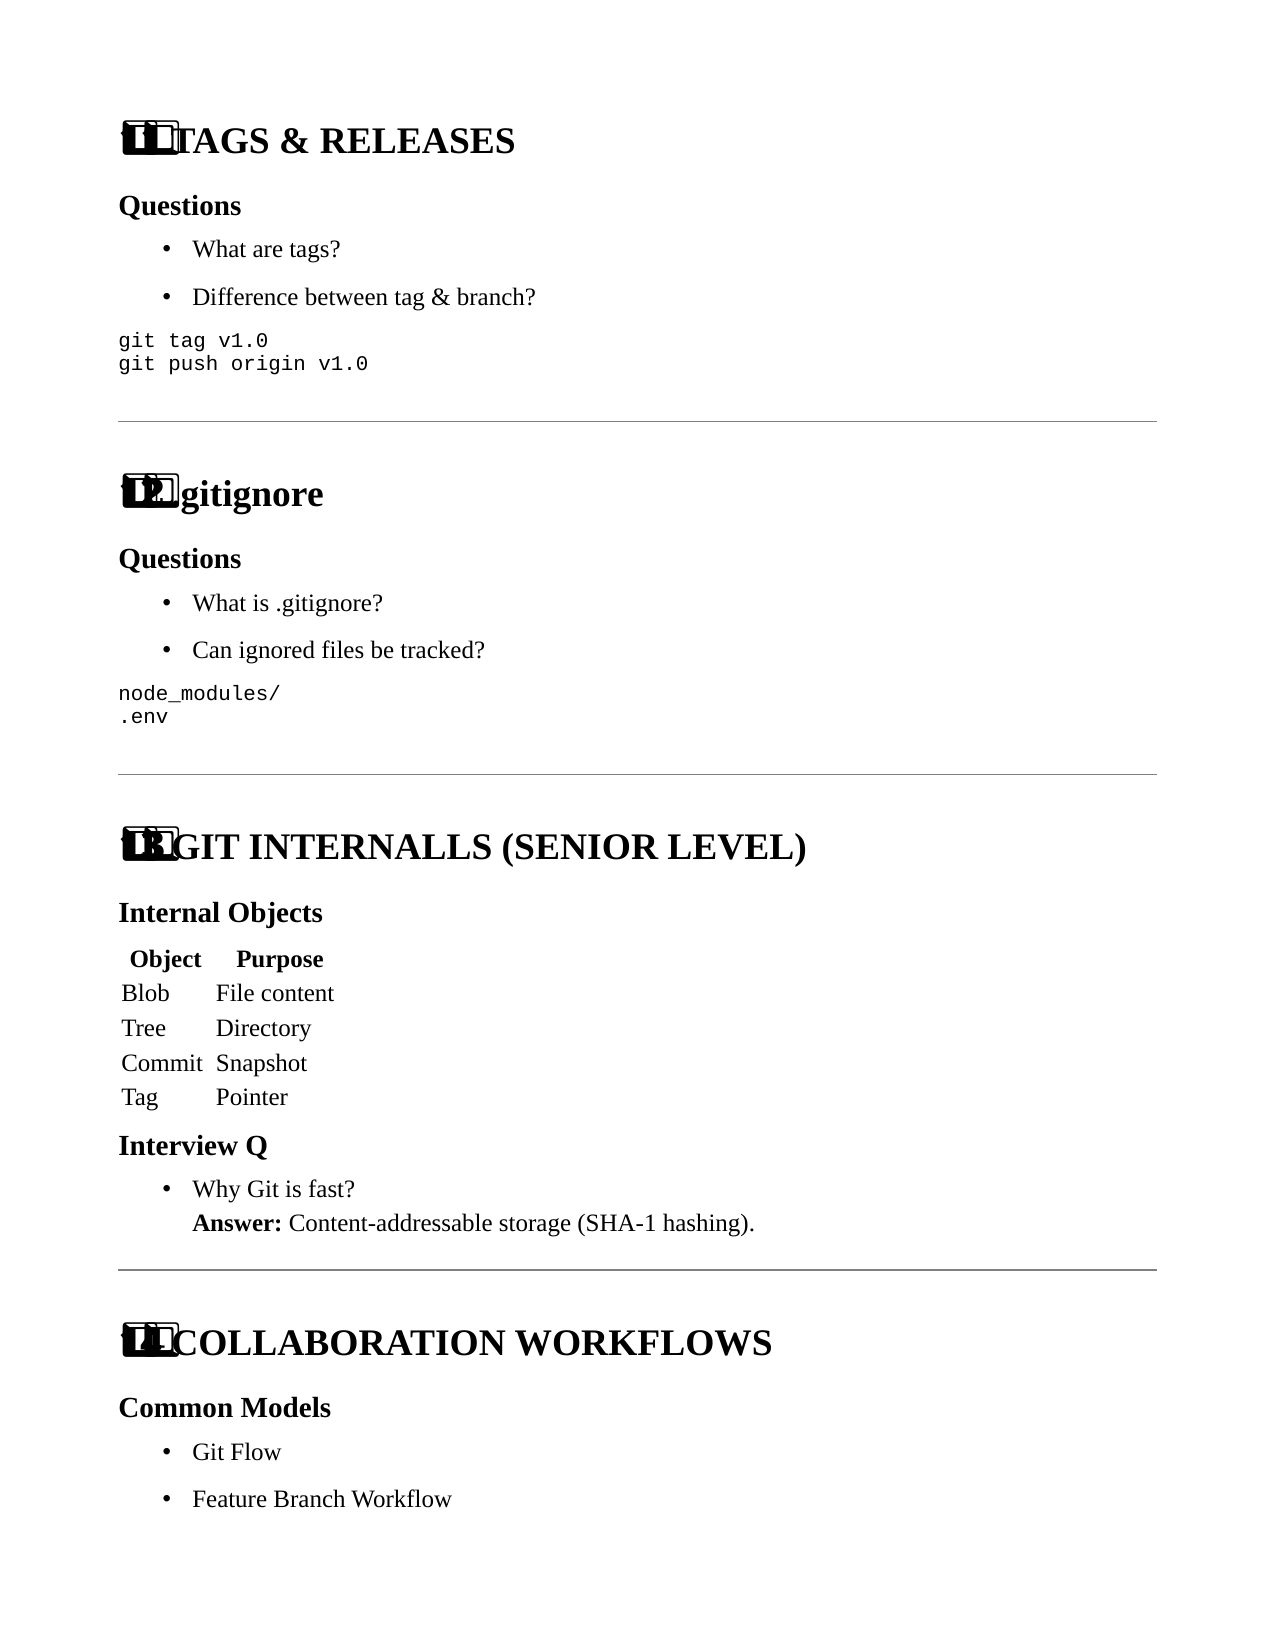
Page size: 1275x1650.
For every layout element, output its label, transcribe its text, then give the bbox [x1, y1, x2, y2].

table_cell Commit [118, 1045, 213, 1079]
subtitle Common Models [118, 1391, 1157, 1424]
subtitle 1️⃣1️⃣ TAGS & RELEASES [118, 118, 1157, 161]
list Feature Branch Workflow [162, 1484, 1157, 1513]
list What is .gitignore? [162, 588, 1157, 616]
list Difference between tag & branch? [162, 282, 1157, 311]
subtitle 1️⃣4️⃣ COLLABORATION WORKFLOWS [118, 1320, 1157, 1363]
text git tag v1.0 [118, 329, 1157, 353]
text .env [118, 707, 1157, 730]
table_header Purpose [213, 941, 347, 976]
table_cell Snapshot [213, 1045, 347, 1079]
subtitle Questions [118, 542, 1157, 575]
subtitle Interview Q [118, 1128, 1157, 1162]
subtitle Questions [118, 188, 1157, 222]
list Git Flow [162, 1437, 1157, 1465]
table_cell Tree [118, 1010, 213, 1045]
table_cell Pointer [213, 1079, 347, 1114]
text git push origin v1.0 [118, 353, 1157, 377]
text node_modules/ [118, 683, 1157, 707]
table_header Object [118, 941, 213, 976]
list Why Git is fast? Answer: Content-addressable storage (SHA-1 hashing). [162, 1174, 1157, 1236]
list What are tags? [162, 234, 1157, 263]
table_cell File content [213, 976, 347, 1010]
list Can ignored files be tracked? [162, 635, 1157, 664]
subtitle Internal Objects [118, 895, 1157, 928]
subtitle 1️⃣3️⃣ GIT INTERNALLS (SENIOR LEVEL) [118, 825, 1157, 868]
table_cell Tag [118, 1079, 213, 1114]
table_cell Blob [118, 976, 213, 1010]
table_cell Directory [213, 1010, 347, 1045]
subtitle 1️⃣2️⃣ .gitignore [118, 471, 1157, 514]
